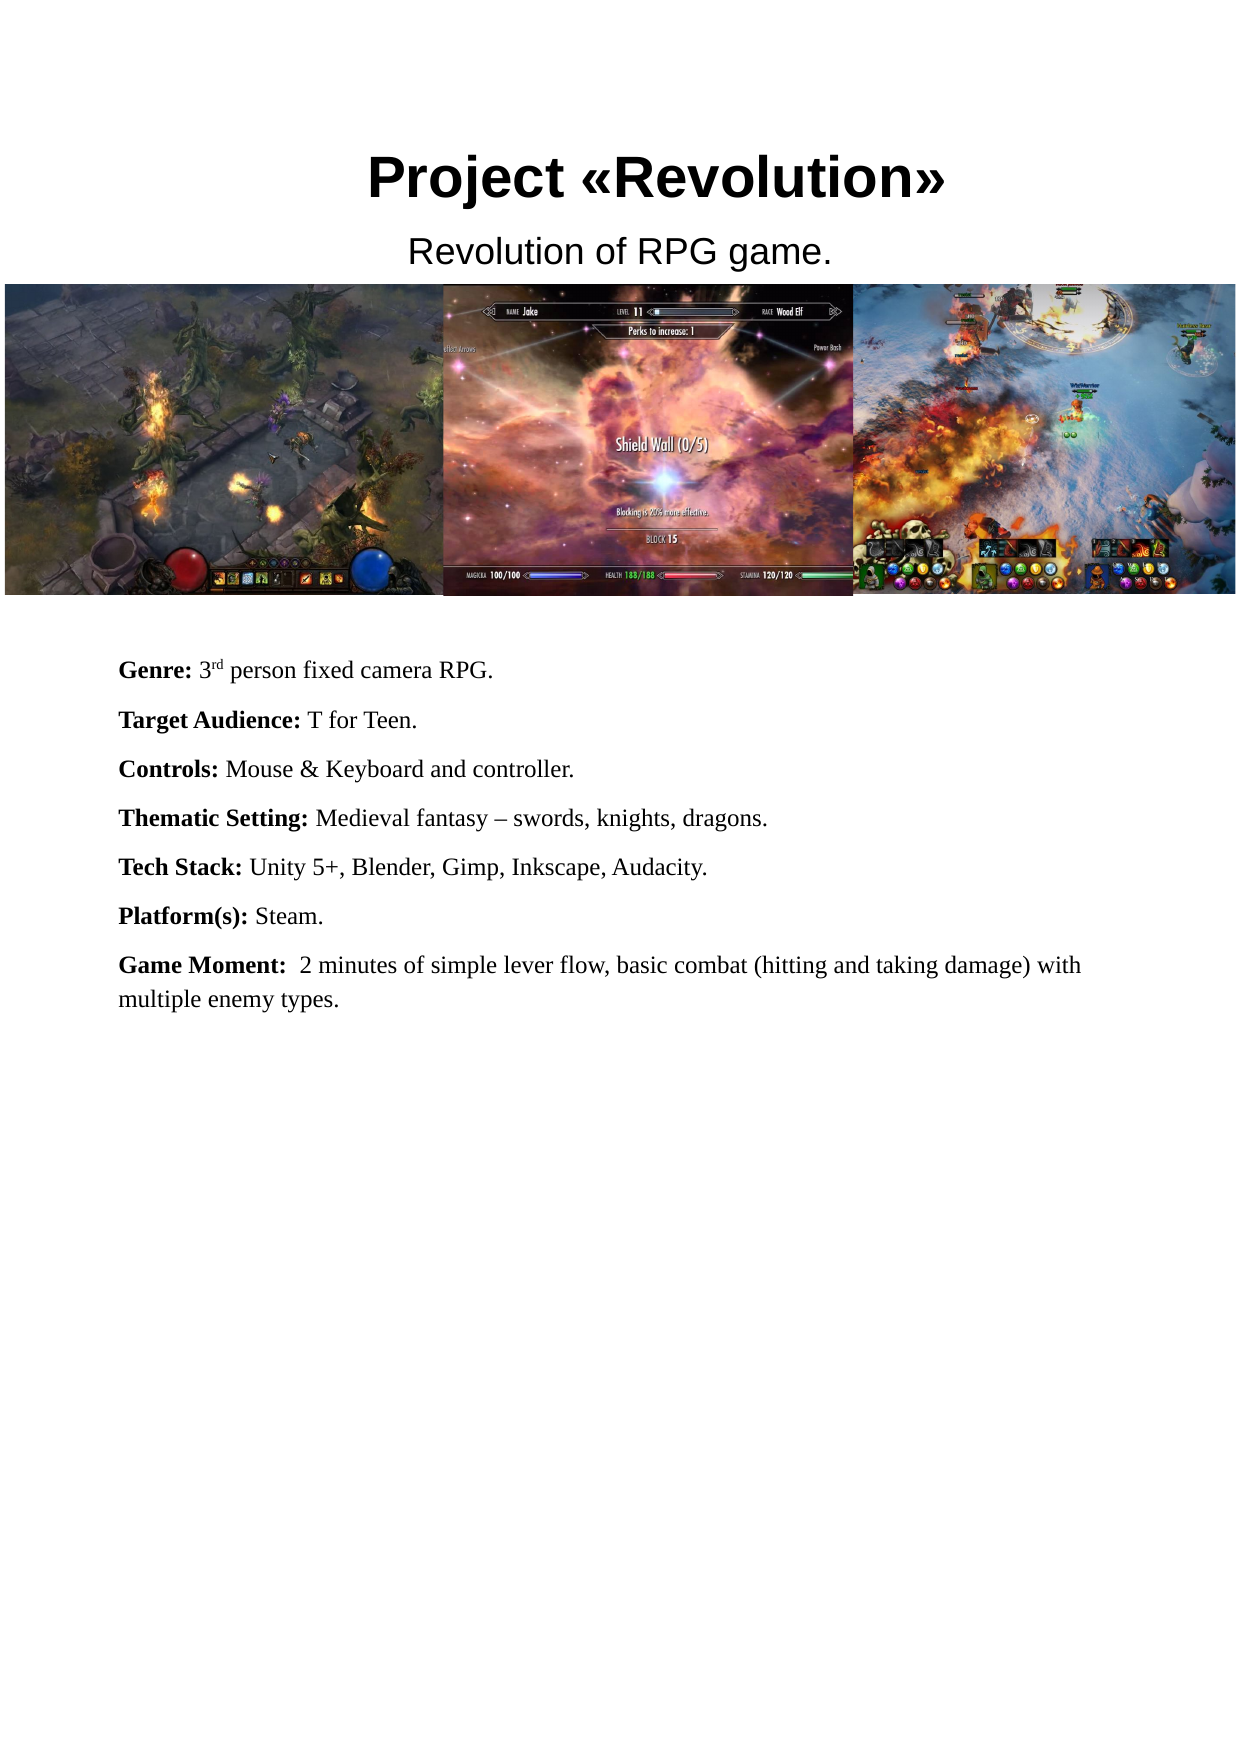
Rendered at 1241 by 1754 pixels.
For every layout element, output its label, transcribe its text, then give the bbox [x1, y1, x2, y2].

subtitle Revolution of RPG game. [118, 229, 1122, 272]
text Game Moment: 2 minutes of simple lever flow, basic combat (hitting and taking damage) with multiple enemy types. [118, 950, 1122, 1013]
text Target Audience: T for Teen. [118, 705, 1122, 733]
text Platform(s): Steam. [118, 901, 1122, 930]
text Genre: 3rd person fixed camera RPG. [118, 656, 1122, 684]
text Controls: Mouse & Keyboard and controller. [118, 754, 1122, 782]
text Thematic Setting: Medieval fantasy – swords, knights, dragons. [118, 803, 1122, 832]
text Tech Stack: Unity 5+, Blender, Gimp, Inkscape, Audacity. [118, 852, 1122, 881]
title Project «Revolution» [118, 143, 1122, 210]
picture [4, 284, 1236, 596]
